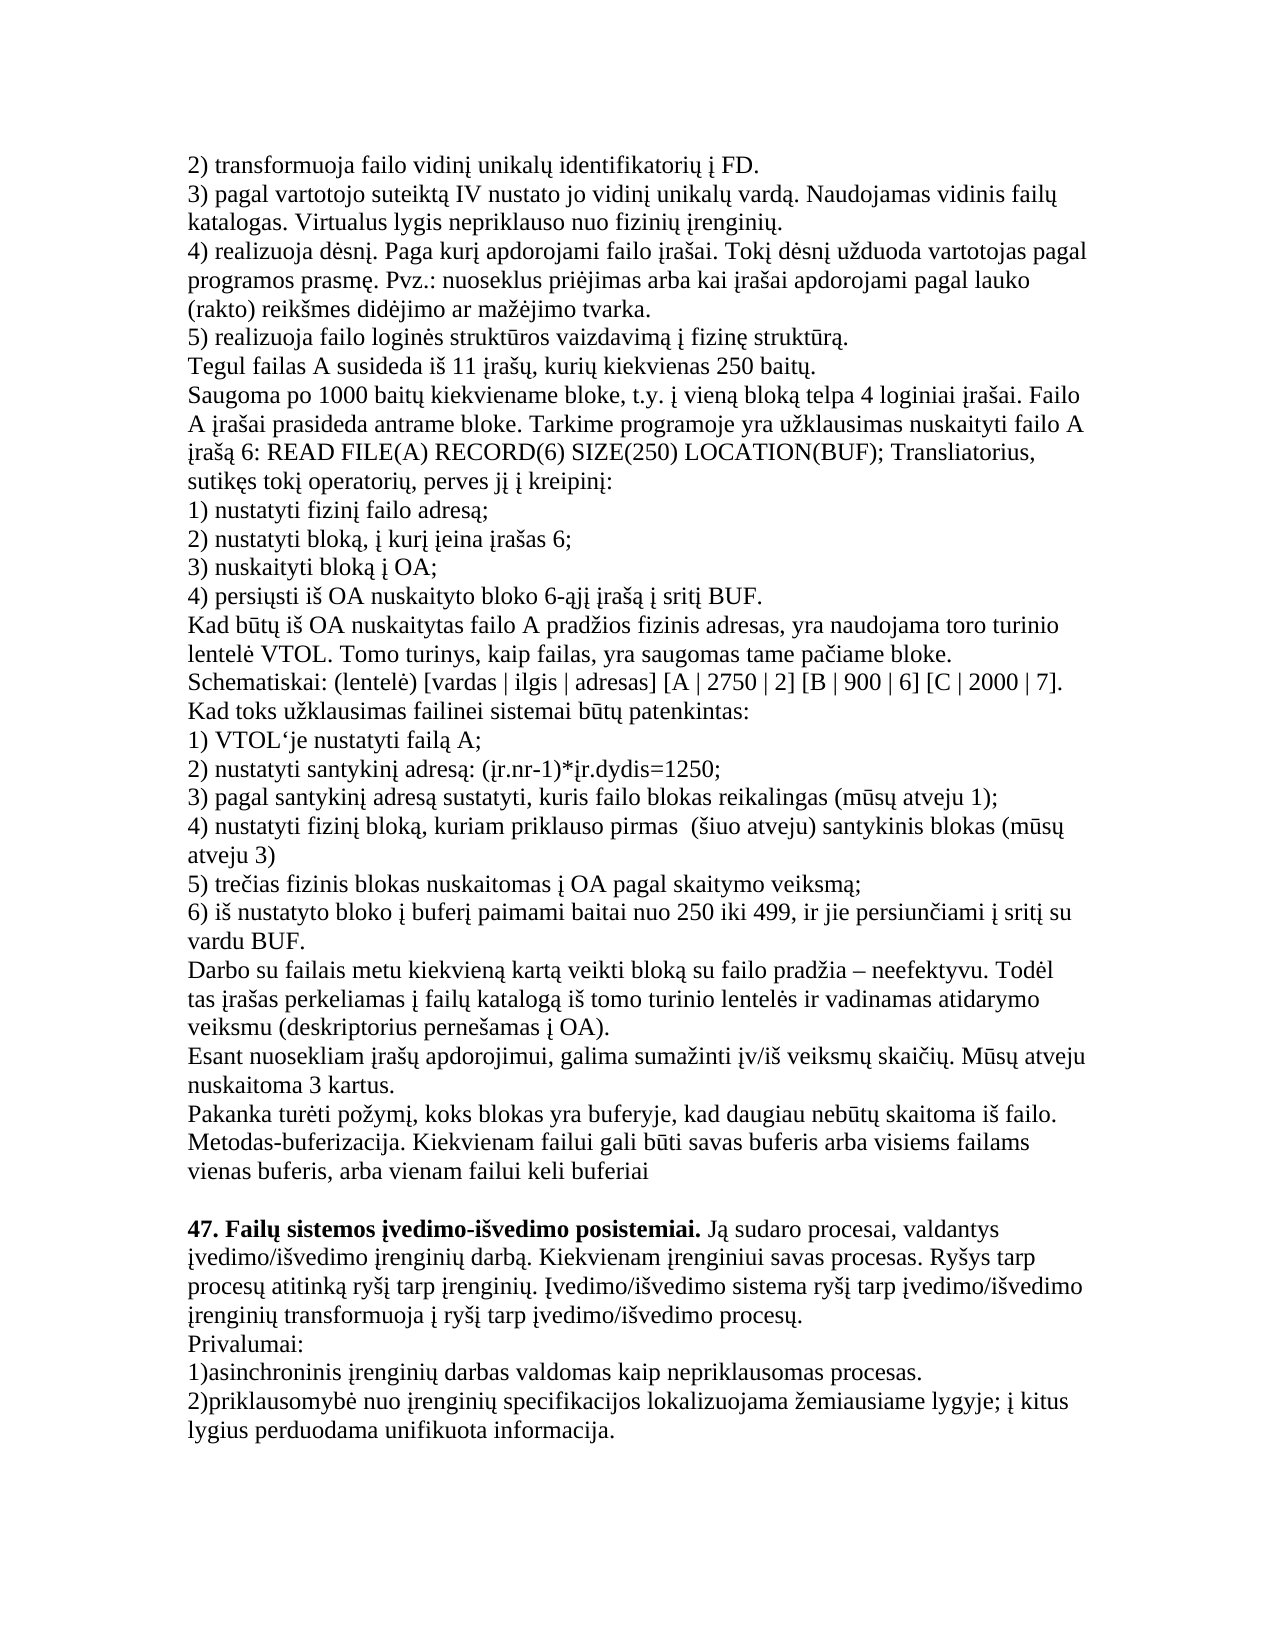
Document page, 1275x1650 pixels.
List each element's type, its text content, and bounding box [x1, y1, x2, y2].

text 4) realizuoja dėsnį. Paga kurį apdorojami failo įrašai. Tokį dėsnį užduoda vartotojas pagal programos prasmę. Pvz.: nuoseklus priėjimas arba kai įrašai apdorojami pagal lauko (rakto) reikšmes didėjimo ar mažėjimo tvarka. [187, 236, 1087, 322]
text Kad būtų iš OA nuskaitytas failo A pradžios fizinis adresas, yra naudojama toro turinio lentelė VTOL. Tomo turinys, kaip failas, yra saugomas tame pačiame bloke. Schematiskai: (lentelė) [vardas | ilgis | adresas] [A | 2750 | 2] [B | 900 | 6] [C | 2000 | 7]. [187, 610, 1087, 696]
text 5) realizuoja failo loginės struktūros vaizdavimą į fizinę struktūrą. [187, 322, 1087, 351]
text 1) nustatyti fizinį failo adresą; [187, 495, 1087, 524]
text 1) VTOL‘je nustatyti failą A; [187, 725, 1087, 754]
text 4) nustatyti fizinį bloką, kuriam priklauso pirmas (šiuo atveju) santykinis blokas (mūsų atveju 3) [187, 811, 1087, 869]
text Privalumai: [187, 1329, 1087, 1357]
text 2) nustatyti santykinį adresą: (įr.nr-1)*įr.dydis=1250; [187, 754, 1087, 782]
text Kad toks užklausimas failinei sistemai būtų patenkintas: [187, 696, 1087, 725]
text 2)priklausomybė nuo įrenginių specifikacijos lokalizuojama žemiausiame lygyje; į kitus lygius perduodama unifikuota informacija. [187, 1386, 1087, 1444]
text 47. Failų sistemos įvedimo-išvedimo posistemiai. Ją sudaro procesai, valdantys įvedimo/išvedimo įrenginių darbą. Kiekvienam įrenginiui savas procesas. Ryšys tarp procesų atitinką ryšį tarp įrenginių. Įvedimo/išvedimo sistema ryšį tarp įvedimo/išvedimo įrenginių transformuoja į ryšį tarp įvedimo/išvedimo procesų. [187, 1214, 1087, 1329]
text 3) nuskaityti bloką į OA; [187, 552, 1087, 581]
text Saugoma po 1000 baitų kiekviename bloke, t.y. į vieną bloką telpa 4 loginiai įrašai. Failo A įrašai prasideda antrame bloke. Tarkime programoje yra užklausimas nuskaityti failo A įrašą 6: READ FILE(A) RECORD(6) SIZE(250) LOCATION(BUF); Transliatorius, sutikęs tokį operatorių, perves jį į kreipinį: [187, 380, 1087, 495]
text 6) iš nustatyto bloko į buferį paimami baitai nuo 250 iki 499, ir jie persiunčiami į sritį su vardu BUF. [187, 897, 1087, 955]
text 2) transformuoja failo vidinį unikalų identifikatorių į FD. [187, 150, 1087, 179]
text Darbo su failais metu kiekvieną kartą veikti bloką su failo pradžia – neefektyvu. Todėl tas įrašas perkeliamas į failų katalogą iš tomo turinio lentelės ir vadinamas atidarymo veiksmu (deskriptorius pernešamas į OA). [187, 955, 1087, 1041]
text Tegul failas A susideda iš 11 įrašų, kurių kiekvienas 250 baitų. [187, 351, 1087, 380]
text 4) persiųsti iš OA nuskaityto bloko 6-ąjį įrašą į sritį BUF. [187, 581, 1087, 610]
text 2) nustatyti bloką, į kurį įeina įrašas 6; [187, 524, 1087, 552]
text Esant nuosekliam įrašų apdorojimui, galima sumažinti įv/iš veiksmų skaičių. Mūsų atveju nuskaitoma 3 kartus. [187, 1041, 1087, 1099]
text 3) pagal vartotojo suteiktą IV nustato jo vidinį unikalų vardą. Naudojamas vidinis failų katalogas. Virtualus lygis nepriklauso nuo fizinių įrenginių. [187, 179, 1087, 236]
text 5) trečias fizinis blokas nuskaitomas į OA pagal skaitymo veiksmą; [187, 869, 1087, 897]
text 3) pagal santykinį adresą sustatyti, kuris failo blokas reikalingas (mūsų atveju 1); [187, 782, 1087, 811]
text 1)asinchroninis įrenginių darbas valdomas kaip nepriklausomas procesas. [187, 1357, 1087, 1386]
text Pakanka turėti požymį, koks blokas yra buferyje, kad daugiau nebūtų skaitoma iš failo. Metodas-buferizacija. Kiekvienam failui gali būti savas buferis arba visiems failams vienas buferis, arba vienam failui keli buferiai [187, 1099, 1087, 1185]
